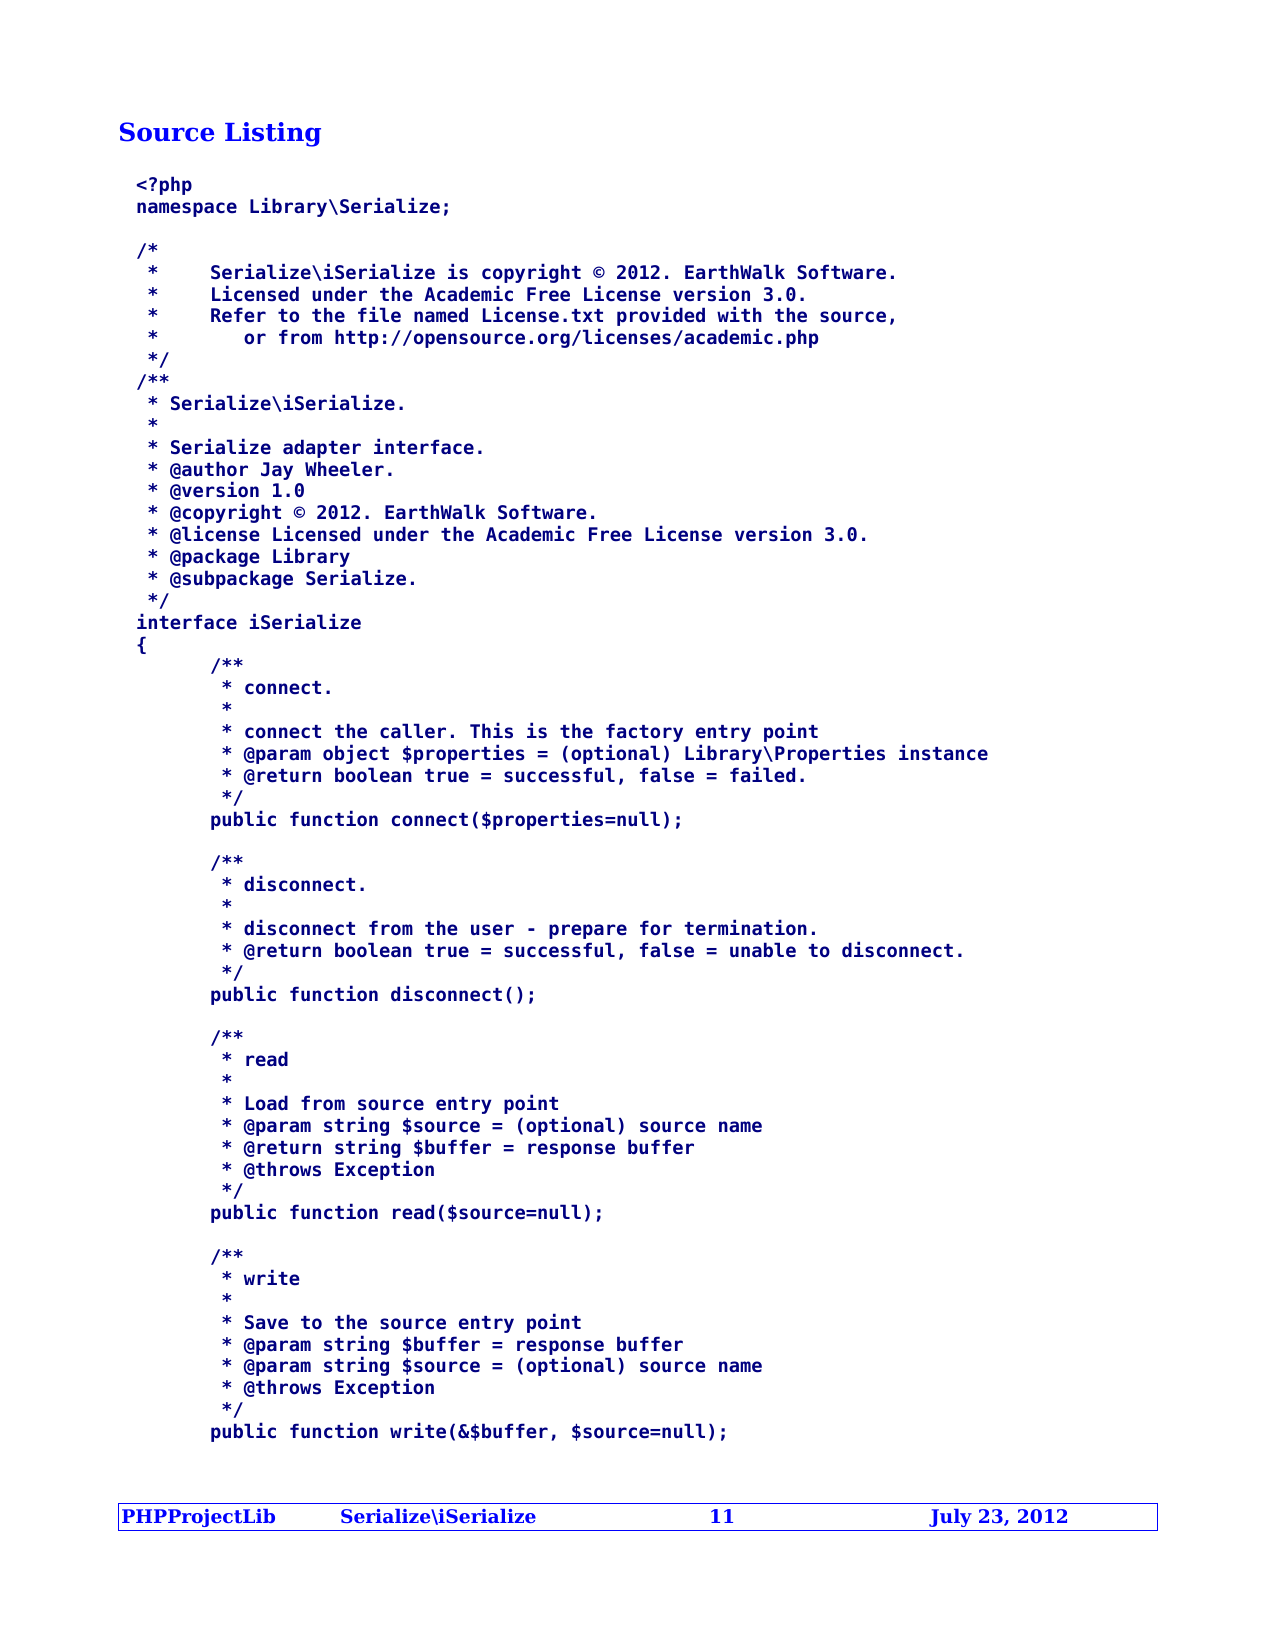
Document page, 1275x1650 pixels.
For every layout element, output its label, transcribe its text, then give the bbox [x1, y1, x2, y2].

list { [136, 633, 1157, 655]
list */ [136, 1399, 1157, 1421]
list /** [136, 852, 1157, 874]
list * @subpackage Serialize. [136, 568, 1157, 590]
list /** [136, 371, 1157, 393]
list * read [136, 1049, 1157, 1071]
list * disconnect. [136, 874, 1157, 896]
list */ [136, 787, 1157, 808]
list namespace Library\Serialize; [136, 196, 1157, 218]
list * Serialize adapter interface. [136, 437, 1157, 458]
list * @copyright © 2012. EarthWalk Software. [136, 502, 1157, 524]
list interface iSerialize [136, 612, 1157, 633]
title Source Listing [118, 118, 1157, 147]
list * [136, 1290, 1157, 1312]
list /** [136, 1246, 1157, 1268]
list * connect. [136, 677, 1157, 699]
list * connect the caller. This is the factory entry point [136, 721, 1157, 743]
list * [136, 896, 1157, 918]
list * [136, 415, 1157, 437]
list * @return string $buffer = response buffer [136, 1137, 1157, 1158]
list * Licensed under the Academic Free License version 3.0. [136, 283, 1157, 305]
list * Load from source entry point [136, 1093, 1157, 1115]
list * @throws Exception [136, 1377, 1157, 1399]
list * @return boolean true = successful, false = unable to disconnect. [136, 940, 1157, 962]
list * @version 1.0 [136, 480, 1157, 502]
list /** [136, 655, 1157, 677]
list * Save to the source entry point [136, 1312, 1157, 1333]
list * Serialize\iSerialize is copyright © 2012. EarthWalk Software. [136, 262, 1157, 283]
list * @author Jay Wheeler. [136, 458, 1157, 480]
list * Refer to the file named License.txt provided with the source, [136, 305, 1157, 327]
list public function read($source=null); [136, 1202, 1157, 1224]
list * @param string $source = (optional) source name [136, 1355, 1157, 1377]
list /** [136, 1027, 1157, 1049]
list public function write(&$buffer, $source=null); [136, 1421, 1157, 1443]
list */ [136, 1180, 1157, 1202]
list * @license Licensed under the Academic Free License version 3.0. [136, 524, 1157, 546]
list public function disconnect(); [136, 983, 1157, 1005]
list */ [136, 349, 1157, 371]
list * disconnect from the user - prepare for termination. [136, 918, 1157, 940]
list public function connect($properties=null); [136, 808, 1157, 830]
list * [136, 699, 1157, 721]
list * or from http://opensource.org/licenses/academic.php [136, 327, 1157, 349]
list * [136, 1071, 1157, 1093]
list * @param object $properties = (optional) Library\Properties instance [136, 743, 1157, 765]
list <?php [136, 174, 1157, 196]
list * @package Library [136, 546, 1157, 568]
list */ [136, 590, 1157, 612]
list * write [136, 1268, 1157, 1290]
list * Serialize\iSerialize. [136, 393, 1157, 415]
list */ [136, 962, 1157, 983]
list * @param string $source = (optional) source name [136, 1115, 1157, 1137]
list * @return boolean true = successful, false = failed. [136, 765, 1157, 787]
list * @param string $buffer = response buffer [136, 1333, 1157, 1355]
list * @throws Exception [136, 1158, 1157, 1180]
list /* [136, 240, 1157, 262]
